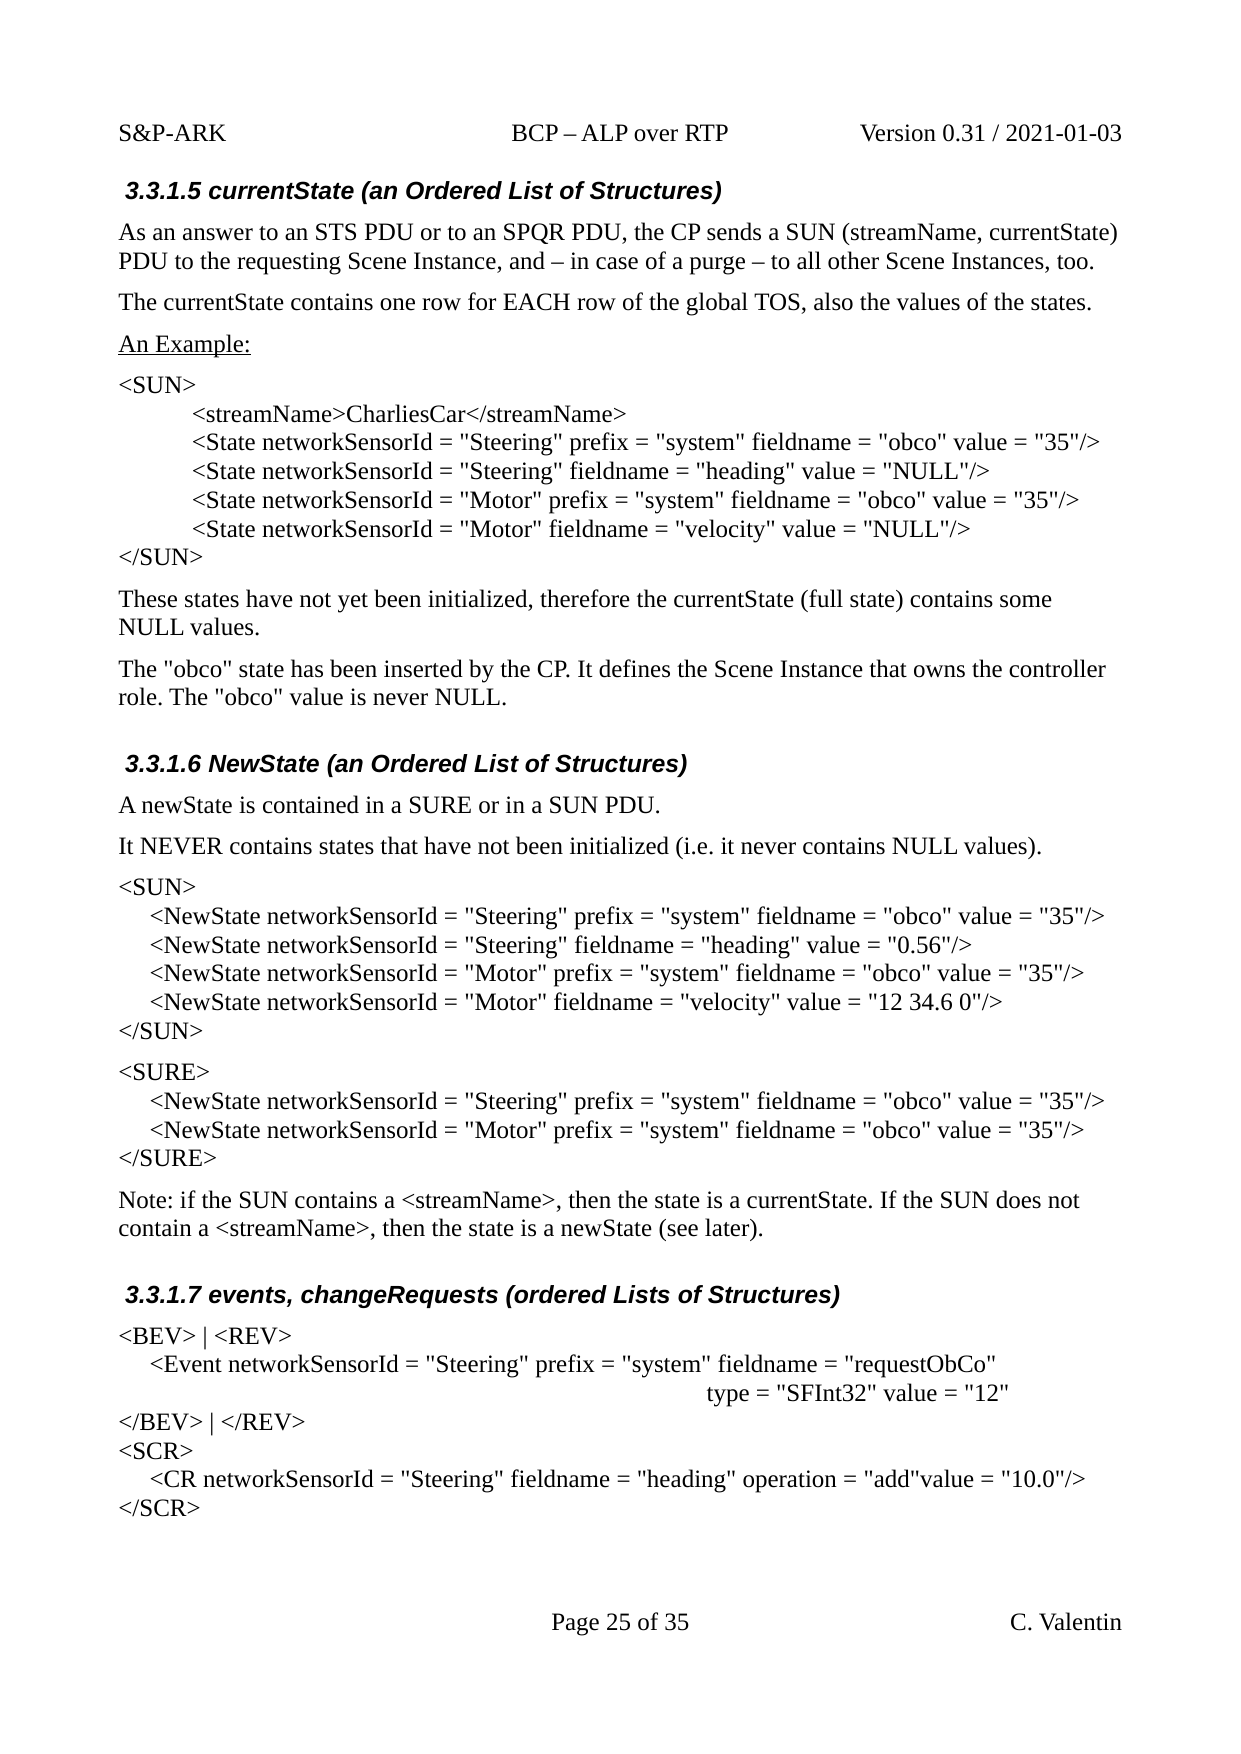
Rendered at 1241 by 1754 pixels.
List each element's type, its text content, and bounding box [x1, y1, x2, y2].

text <SUN> <streamName>CharliesCar</streamName> <State networkSensorId = "Steering" prefix = "system" fieldname = "obco" value = "35"/> <State networkSensorId = "Steering" fieldname = "heading" value = "NULL"/> <State networkSensorId = "Motor" prefix = "system" fieldname = "obco" value = "35"/> <State networkSensorId = "Motor" fieldname = "velocity" value = "NULL"/> </SUN> [118, 370, 1122, 571]
text Note: if the SUN contains a <streamName>, then the state is a currentState. If the SUN does not contain a <streamName>, then the state is a newState (see later). [118, 1185, 1122, 1242]
text As an answer to an STS PDU or to an SPQR PDU, the CP sends a SUN (streamName, currentState) PDU to the requesting Scene Instance, and – in case of a purge – to all other Scene Instances, too. [118, 217, 1122, 275]
text <SURE> <NewState networkSensorId = "Steering" prefix = "system" fieldname = "obco" value = "35"/> <NewState networkSensorId = "Motor" prefix = "system" fieldname = "obco" value = "35"/> </SURE> [118, 1057, 1122, 1172]
text The "obco" state has been inserted by the CP. It defines the Scene Instance that owns the controller role. The "obco" value is never NULL. [118, 654, 1122, 711]
subtitle events, changeRequests (ordered Lists of Structures) [118, 1280, 1122, 1308]
text <BEV> | <REV> <Event networkSensorId = "Steering" prefix = "system" fieldname = "requestObCo" type = "SFInt32" value = "12" </BEV> | </REV> <SCR> <CR networkSensorId = "Steering" fieldname = "heading" operation = "add"value = "10.0"/> </SCR> [118, 1321, 1122, 1522]
text These states have not yet been initialized, therefore the currentState (full state) contains some NULL values. [118, 584, 1122, 641]
text A newState is contained in a SURE or in a SUN PDU. [118, 790, 1122, 818]
text <SUN> <NewState networkSensorId = "Steering" prefix = "system" fieldname = "obco" value = "35"/> <NewState networkSensorId = "Steering" fieldname = "heading" value = "0.56"/> <NewState networkSensorId = "Motor" prefix = "system" fieldname = "obco" value = "35"/> <NewState networkSensorId = "Motor" fieldname = "velocity" value = "12 34.6 0"/> </SUN> [118, 872, 1122, 1045]
subtitle currentState (an Ordered List of Structures) [118, 176, 1122, 205]
text An Example: [118, 329, 1122, 357]
subtitle NewState (an Ordered List of Structures) [118, 749, 1122, 777]
text The currentState contains one row for EACH row of the global TOS, also the values of the states. [118, 287, 1122, 316]
text It NEVER contains states that have not been initialized (i.e. it never contains NULL values). [118, 831, 1122, 860]
